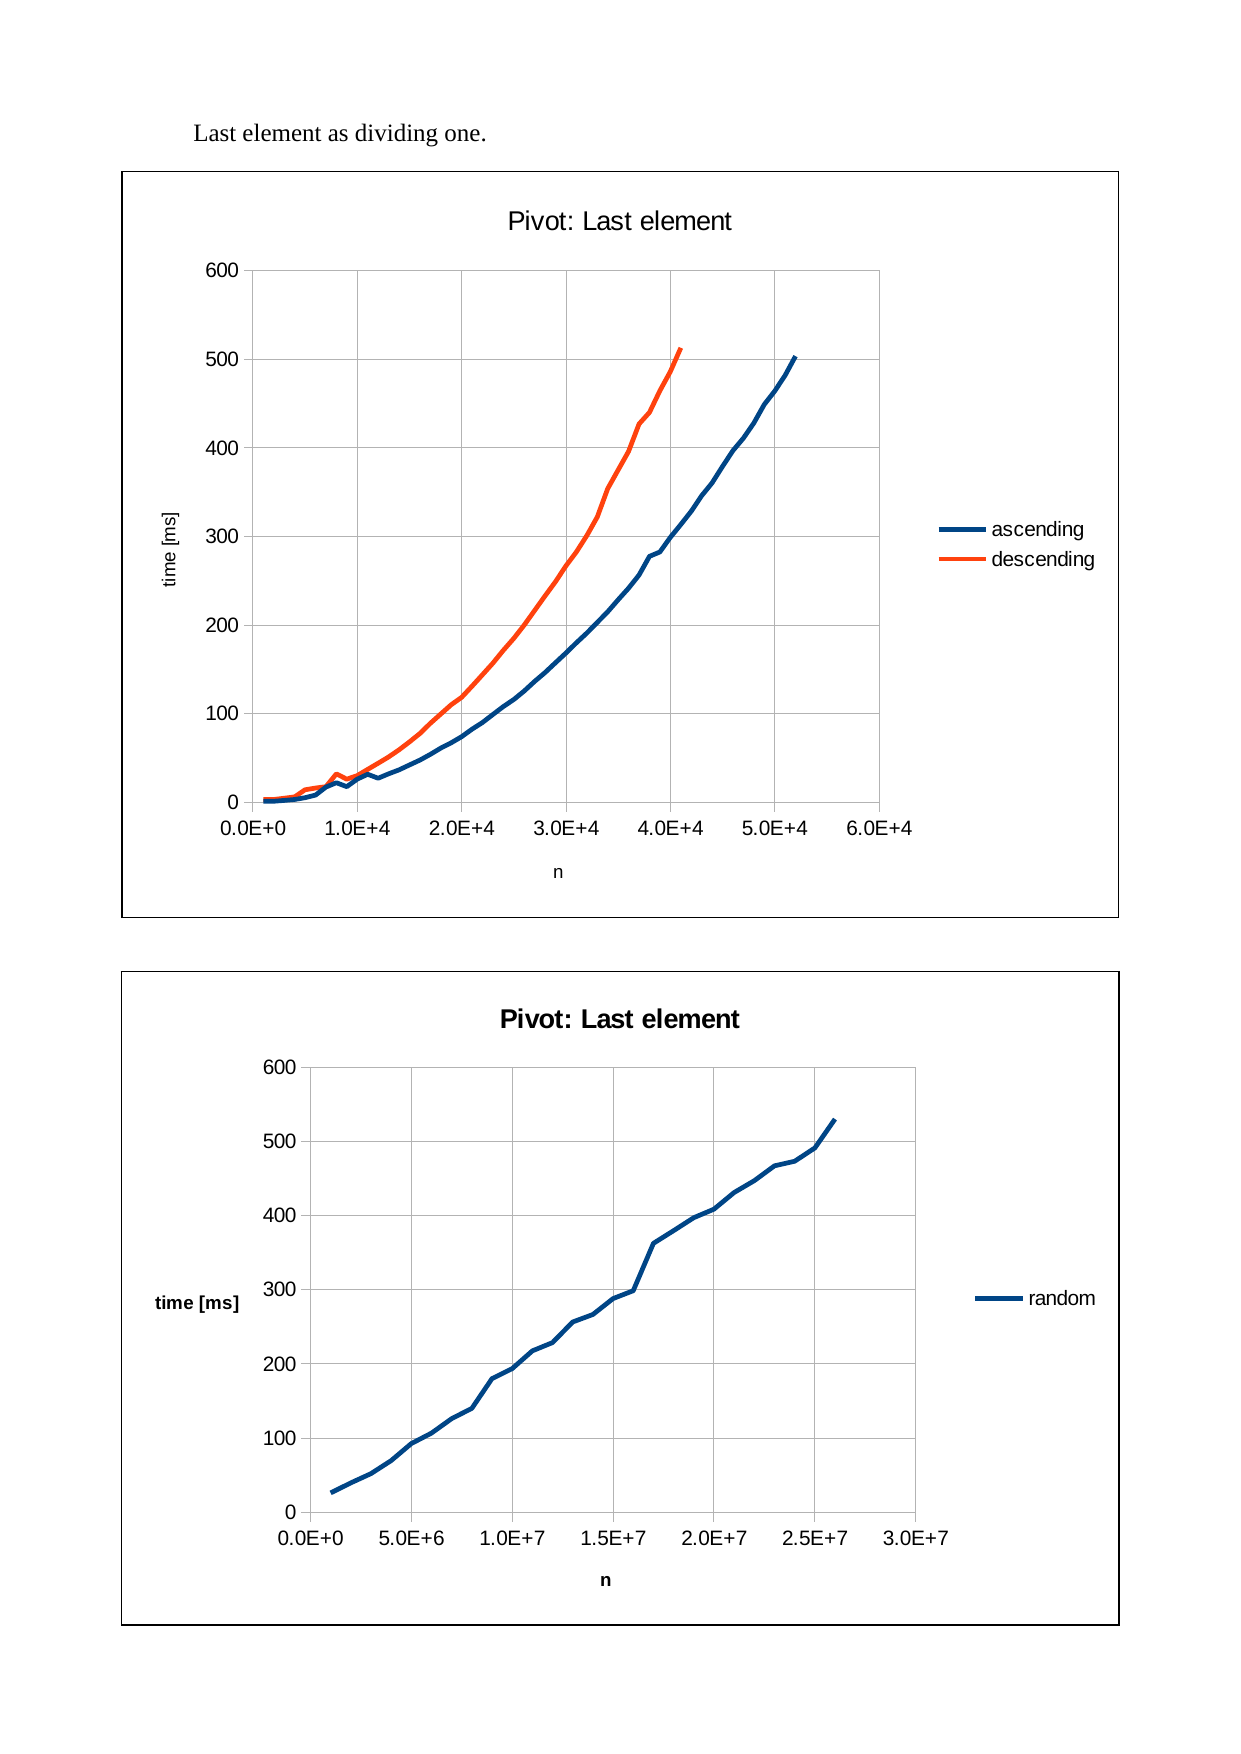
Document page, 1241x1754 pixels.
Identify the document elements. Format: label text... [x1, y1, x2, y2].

list Last element as dividing one. [156, 118, 1122, 147]
